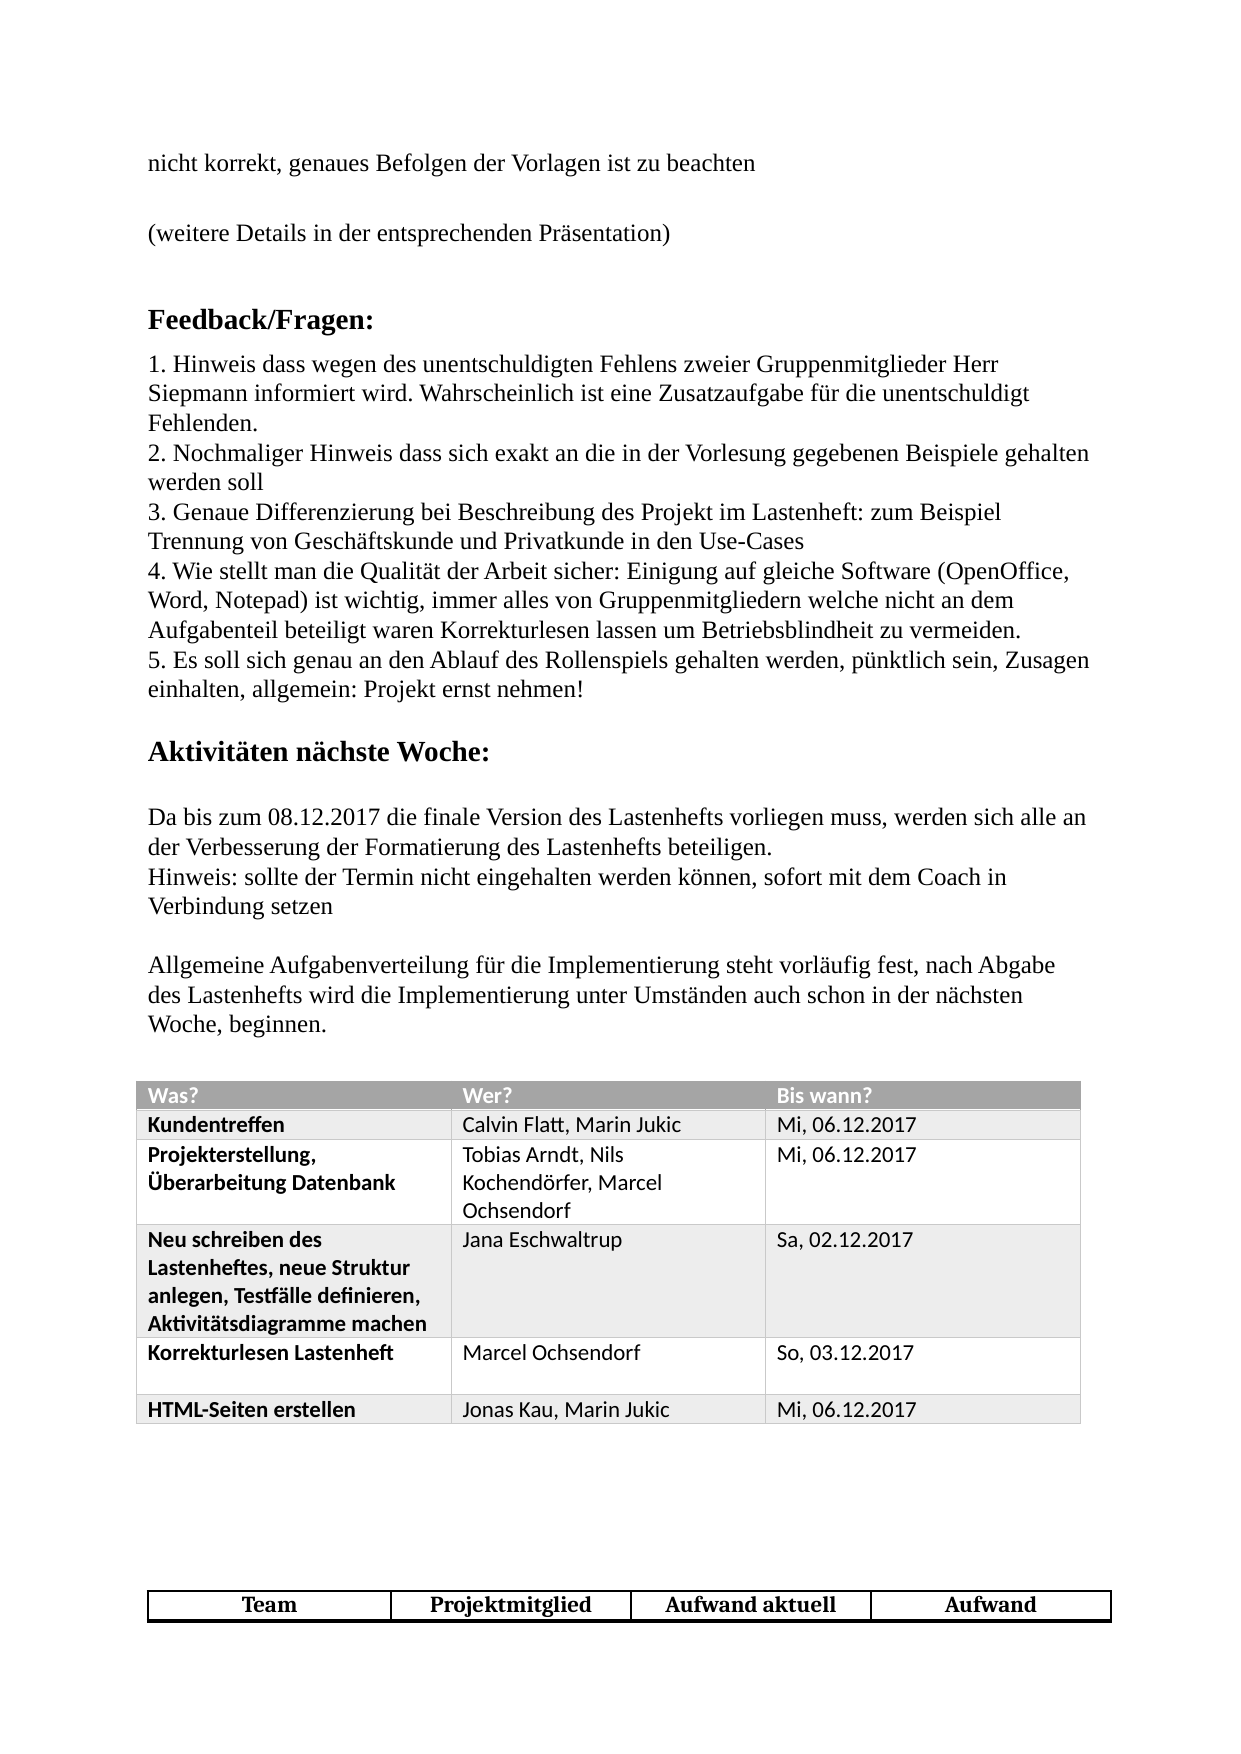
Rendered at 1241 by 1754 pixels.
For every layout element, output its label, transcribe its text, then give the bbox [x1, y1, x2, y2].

table_cell Mi, 06.12.2017 [766, 1395, 1080, 1423]
table_header Aufwand [872, 1592, 1110, 1619]
table_cell HTML-Seiten erstellen [137, 1395, 451, 1423]
table_cell Neu schreiben des Lastenheftes, neue Struktur anlegen, Testfälle definieren, Aktivitätsdiagramme machen [137, 1225, 451, 1337]
table_header Was? [137, 1082, 451, 1109]
table_cell Kundentreffen [137, 1111, 451, 1139]
table_cell Calvin Flatt, Marin Jukic [452, 1111, 765, 1139]
text (weitere Details in der entsprechenden Präsentation) [148, 218, 1093, 247]
table_cell Jana Eschwaltrup [452, 1225, 765, 1337]
text nicht korrekt, genaues Befolgen der Vorlagen ist zu beachten [148, 148, 1093, 205]
table_cell So, 03.12.2017 [766, 1338, 1080, 1394]
table_cell Marcel Ochsendorf [452, 1338, 765, 1394]
table_header Aufwand aktuell [632, 1592, 870, 1619]
table_cell Tobias Arndt, Nils Kochendörfer, Marcel Ochsendorf [452, 1140, 765, 1224]
table_cell Sa, 02.12.2017 [766, 1225, 1080, 1337]
table_header Team [149, 1592, 390, 1619]
table_header Wer? [452, 1082, 765, 1109]
table_cell Korrekturlesen Lastenheft [137, 1338, 451, 1394]
text Feedback/Fragen: [148, 302, 1093, 336]
table_cell Mi, 06.12.2017 [766, 1140, 1080, 1224]
table_header Bis wann? [766, 1082, 1080, 1109]
text 1. Hinweis dass wegen des unentschuldigten Fehlens zweier Gruppenmitglieder Herr Siepmann informiert wird. Wahrscheinlich ist eine Zusatzaufgabe für die unentschuldigt Fehlenden. 2. Nochmaliger Hinweis dass sich exakt an die in der Vorlesung gegebenen Beispiele gehalten werden soll 3. Genaue Differenzierung bei Beschreibung des Projekt im Lastenheft: zum Beispiel Trennung von Geschäftskunde und Privatkunde in den Use-Cases 4. Wie stellt man die Qualität der Arbeit sicher: Einigung auf gleiche Software (OpenOffice, Word, Notepad) ist wichtig, immer alles von Gruppenmitgliedern welche nicht an dem Aufgabenteil beteiligt waren Korrekturlesen lassen um Betriebsblindheit zu vermeiden. 5. Es soll sich genau an den Ablauf des Rollenspiels gehalten werden, pünktlich sein, Zusagen einhalten, allgemein: Projekt ernst nehmen! Aktivitäten nächste Woche: Da bis zum 08.12.2017 die finale Version des Lastenhefts vorliegen muss, werden sich alle an der Verbesserung der Formatierung des Lastenhefts beteiligen. Hinweis: sollte der Termin nicht eingehalten werden können, sofort mit dem Coach in Verbindung setzen Allgemeine Aufgabenverteilung für die Implementierung steht vorläufig fest, nach Abgabe des Lastenhefts wird die Implementierung unter Umständen auch schon in der nächsten Woche, beginnen. [148, 349, 1093, 1067]
table_header Projektmitglied [392, 1592, 630, 1619]
table_cell Mi, 06.12.2017 [766, 1111, 1080, 1139]
table_cell Projekterstellung, Überarbeitung Datenbank [137, 1140, 451, 1224]
table_cell Jonas Kau, Marin Jukic [452, 1395, 765, 1423]
